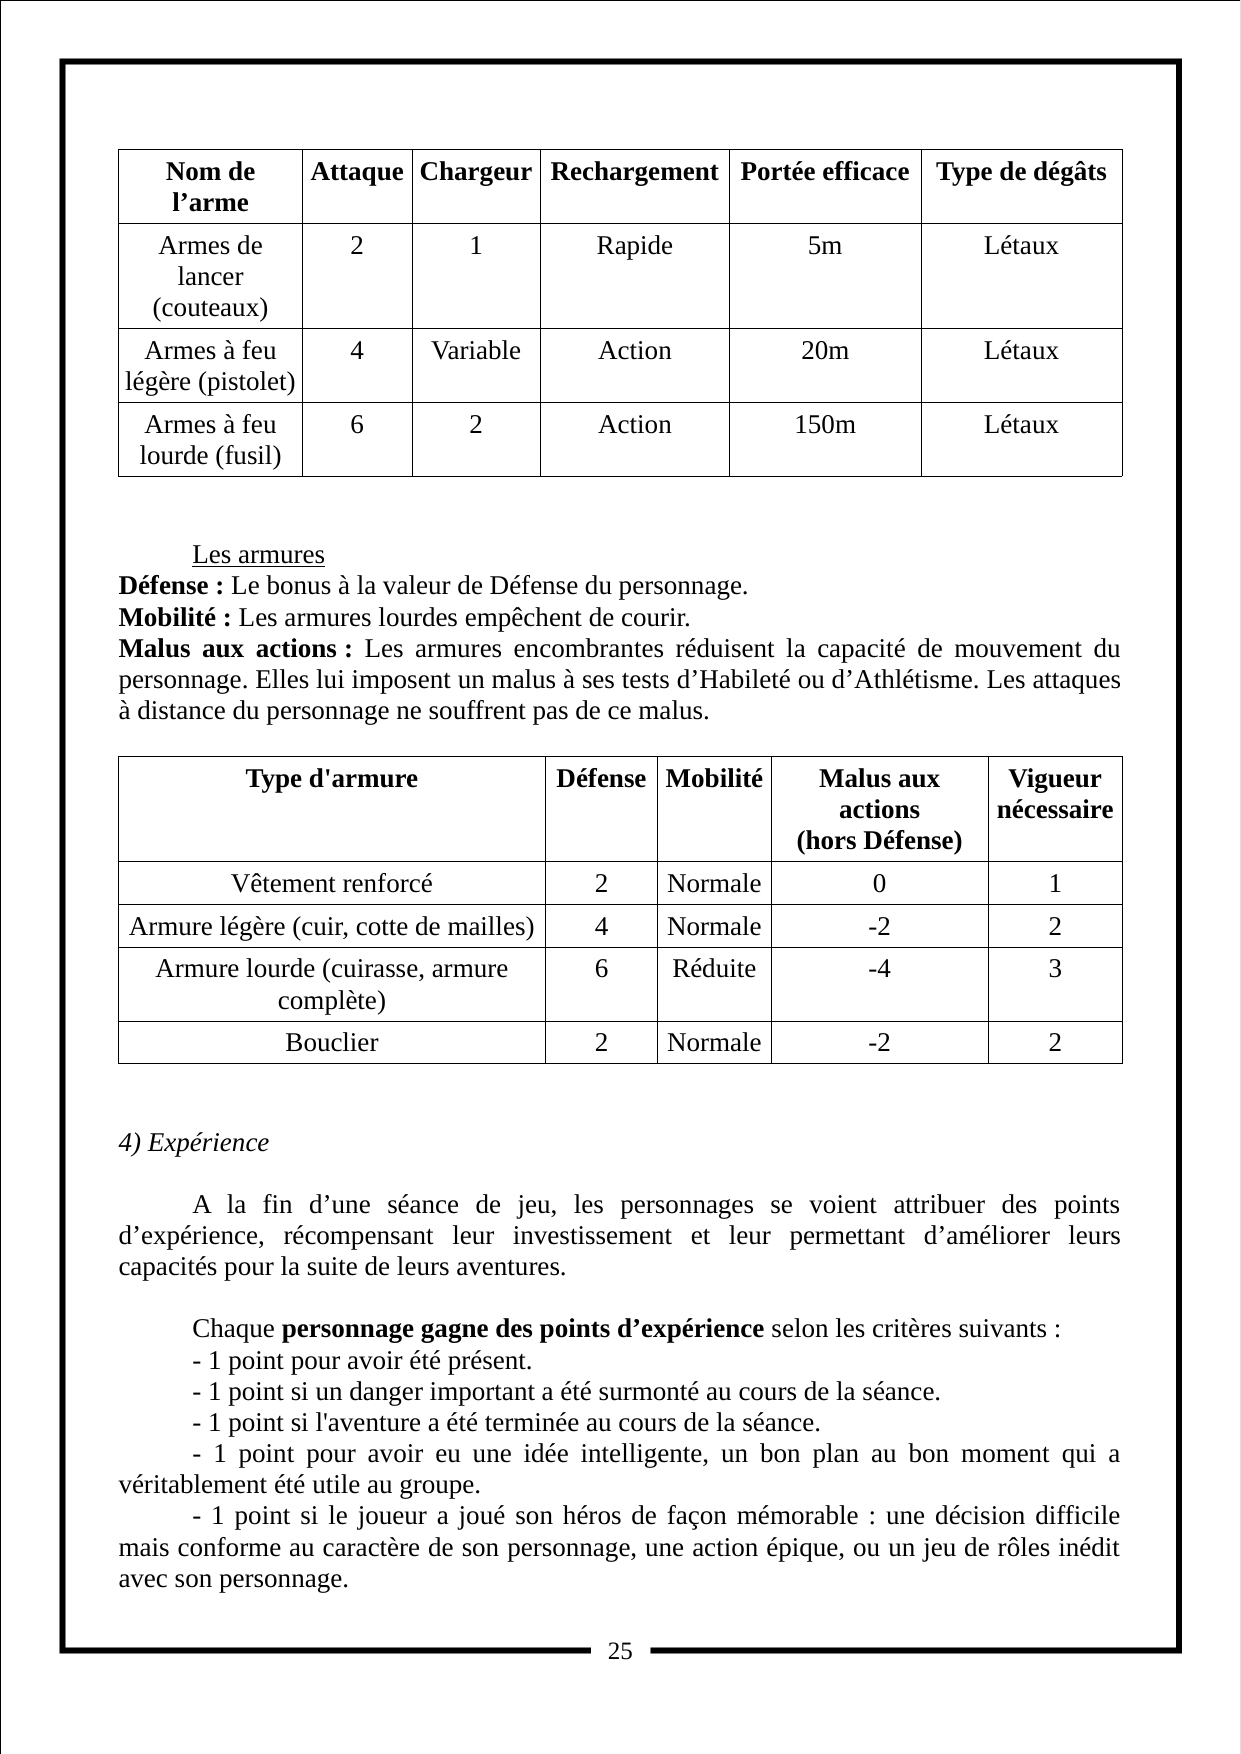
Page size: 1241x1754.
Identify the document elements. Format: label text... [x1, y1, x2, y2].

table_cell Létaux [922, 329, 1122, 402]
table_header Portée efficace [730, 150, 921, 223]
table_cell Réduite [658, 948, 771, 1021]
text Chaque personnage gagne des points d’expérience selon les critères suivants : [118, 1313, 1122, 1344]
table_cell Létaux [922, 403, 1122, 476]
table_cell Armes de lancer (couteaux) [119, 224, 302, 328]
table_cell 4 [546, 905, 657, 947]
table_cell Vêtement renforcé [119, 862, 545, 904]
table_cell 2 [413, 403, 540, 476]
text 4) Expérience [118, 1126, 1122, 1157]
table_cell Normale [658, 862, 771, 904]
text Malus aux actions : Les armures encombrantes réduisent la capacité de mouvement du personnage. Elles lui imposent un malus à ses tests d’Habileté ou d’Athlétisme. Les attaques à distance du personnage ne souffrent pas de ce malus. [118, 632, 1122, 725]
table_cell 2 [303, 224, 412, 328]
table_header Malus aux actions (hors Défense) [772, 757, 988, 861]
table_cell Armes à feu légère (pistolet) [119, 329, 302, 402]
table_cell 20m [730, 329, 921, 402]
text - 1 point pour avoir eu une idée intelligente, un bon plan au bon moment qui a véritablement été utile au groupe. [118, 1437, 1122, 1499]
table_cell 4 [303, 329, 412, 402]
table_header Chargeur [413, 150, 540, 223]
table_cell -4 [772, 948, 988, 1021]
table_cell Armure lourde (cuirasse, armure complète) [119, 948, 545, 1021]
table_cell 1 [413, 224, 540, 328]
table_cell Normale [658, 905, 771, 947]
table_cell 2 [546, 862, 657, 904]
text - 1 point si l'aventure a été terminée au cours de la séance. [118, 1406, 1122, 1437]
table_header Vigueur nécessaire [989, 757, 1122, 861]
table_cell -2 [772, 1022, 988, 1063]
table_cell Variable [413, 329, 540, 402]
table_cell 6 [546, 948, 657, 1021]
table_cell Normale [658, 1022, 771, 1063]
table_header Mobilité [658, 757, 771, 861]
table_cell Armes à feu lourde (fusil) [119, 403, 302, 476]
table_cell Létaux [922, 224, 1122, 328]
text - 1 point si un danger important a été surmonté au cours de la séance. [118, 1375, 1122, 1406]
table_cell 2 [989, 1022, 1122, 1063]
table_cell 0 [772, 862, 988, 904]
table_cell 2 [989, 905, 1122, 947]
text Défense : Le bonus à la valeur de Défense du personnage. [118, 569, 1122, 601]
table_cell Action [541, 403, 729, 476]
table_cell 1 [989, 862, 1122, 904]
picture [1, 1, 1240, 1754]
text Mobilité : Les armures lourdes empêchent de courir. [118, 601, 1122, 632]
table_header Nom de l’arme [119, 150, 302, 223]
table_cell 3 [989, 948, 1122, 1021]
table_cell 2 [546, 1022, 657, 1063]
table_cell Action [541, 329, 729, 402]
table_cell Rapide [541, 224, 729, 328]
table_header Rechargement [541, 150, 729, 223]
text Les armures [118, 538, 1122, 569]
text - 1 point pour avoir été présent. [118, 1344, 1122, 1375]
table_header Défense [546, 757, 657, 861]
table_header Type de dégâts [922, 150, 1122, 223]
text A la fin d’une séance de jeu, les personnages se voient attribuer des points d’expérience, récompensant leur investissement et leur permettant d’améliorer leurs capacités pour la suite de leurs aventures. [118, 1188, 1122, 1281]
table_cell Bouclier [119, 1022, 545, 1063]
table_header Type d'armure [119, 757, 545, 861]
table_cell Armure légère (cuir, cotte de mailles) [119, 905, 545, 947]
table_header Attaque [303, 150, 412, 223]
table_cell -2 [772, 905, 988, 947]
table_cell 5m [730, 224, 921, 328]
table_cell 150m [730, 403, 921, 476]
table_cell 6 [303, 403, 412, 476]
text - 1 point si le joueur a joué son héros de façon mémorable : une décision difficile mais conforme au caractère de son personnage, une action épique, ou un jeu de rôles inédit avec son personnage. [118, 1499, 1122, 1593]
